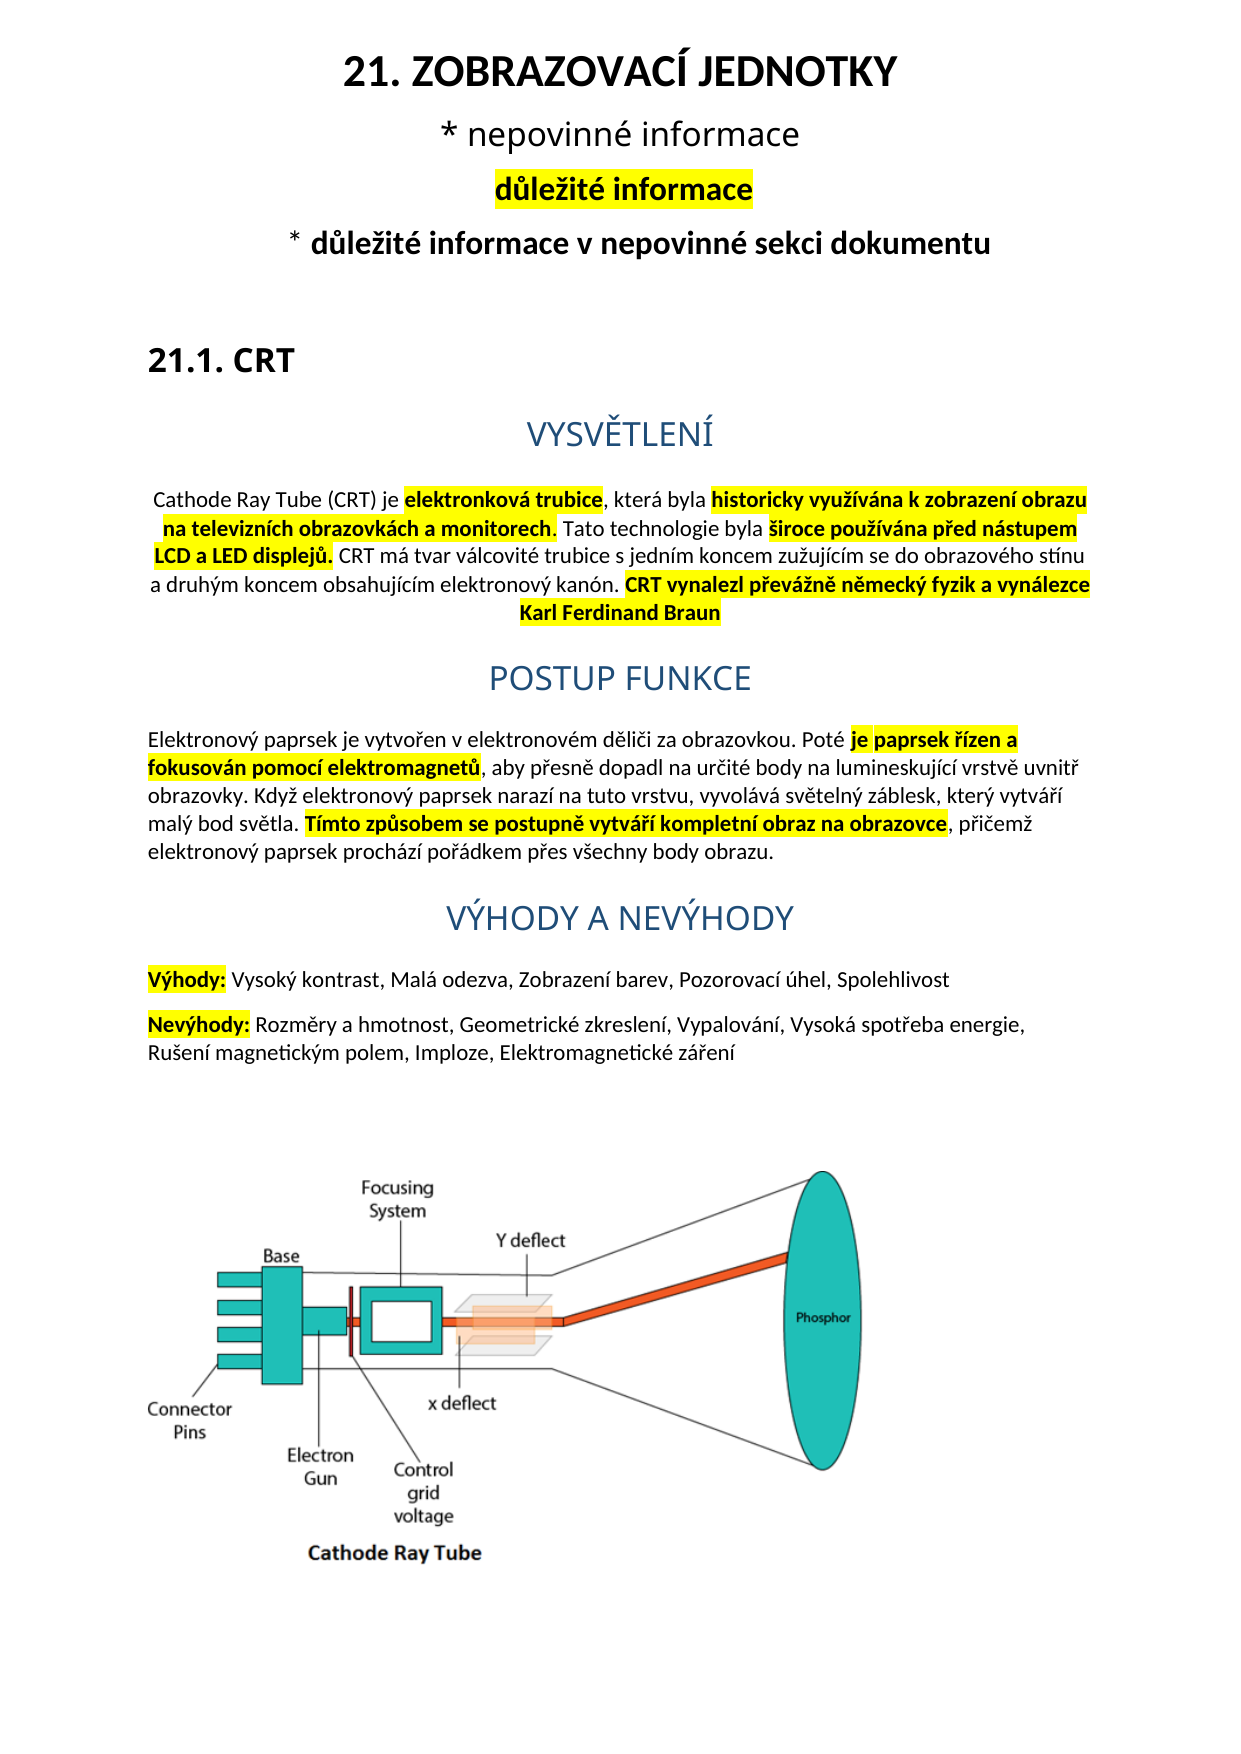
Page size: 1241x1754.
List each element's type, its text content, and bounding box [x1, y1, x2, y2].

subtitle VYSVĚTLENÍ [148, 411, 1093, 456]
subtitle 21.1. CRT [148, 336, 1093, 382]
subtitle * nepovinné informace [148, 111, 1093, 156]
subtitle Výhody a nevýhody [148, 894, 1093, 940]
subtitle postup funkce [148, 655, 1093, 700]
subtitle důležité informace [148, 168, 1093, 209]
text Nevýhody: Rozměry a hmotnost, Geometrické zkreslení, Vypalování, Vysoká spotřeba energie, Rušení magnetickým polem, Imploze, Elektromagnetické záření [148, 1010, 1093, 1066]
text * důležité informace v nepovinné sekci dokumentu [185, 222, 1093, 262]
picture [147, 1171, 878, 1586]
text Výhody: Vysoký kontrast, Malá odezva, Zobrazení barev, Pozorovací úhel, Spolehlivost [148, 965, 1093, 993]
subtitle Cathode Ray Tube (CRT) je elektronková trubice, která byla historicky využívána k zobrazení obrazu na televizních obrazovkách a monitorech. Tato technologie byla široce používána před nástupem LCD a LED displejů. CRT má tvar válcovité trubice s jedním koncem zužujícím se do obrazového stínu a druhým koncem obsahujícím elektronový kanón. CRT vynalezl převážně německý fyzik a vynálezce Karl Ferdinand Braun [148, 486, 1093, 626]
text Elektronový paprsek je vytvořen v elektronovém děliči za obrazovkou. Poté je paprsek řízen a fokusován pomocí elektromagnetů, aby přesně dopadl na určité body na lumineskující vrstvě uvnitř obrazovky. Když elektronový paprsek narazí na tuto vrstvu, vyvolává světelný záblesk, který vytváří malý bod světla. Tímto způsobem se postupně vytváří kompletní obraz na obrazovce, přičemž elektronový paprsek prochází pořádkem přes všechny body obrazu. [148, 725, 1093, 865]
subtitle 21. ZOBRAZOVACÍ JEDNOTKY [148, 42, 1093, 98]
